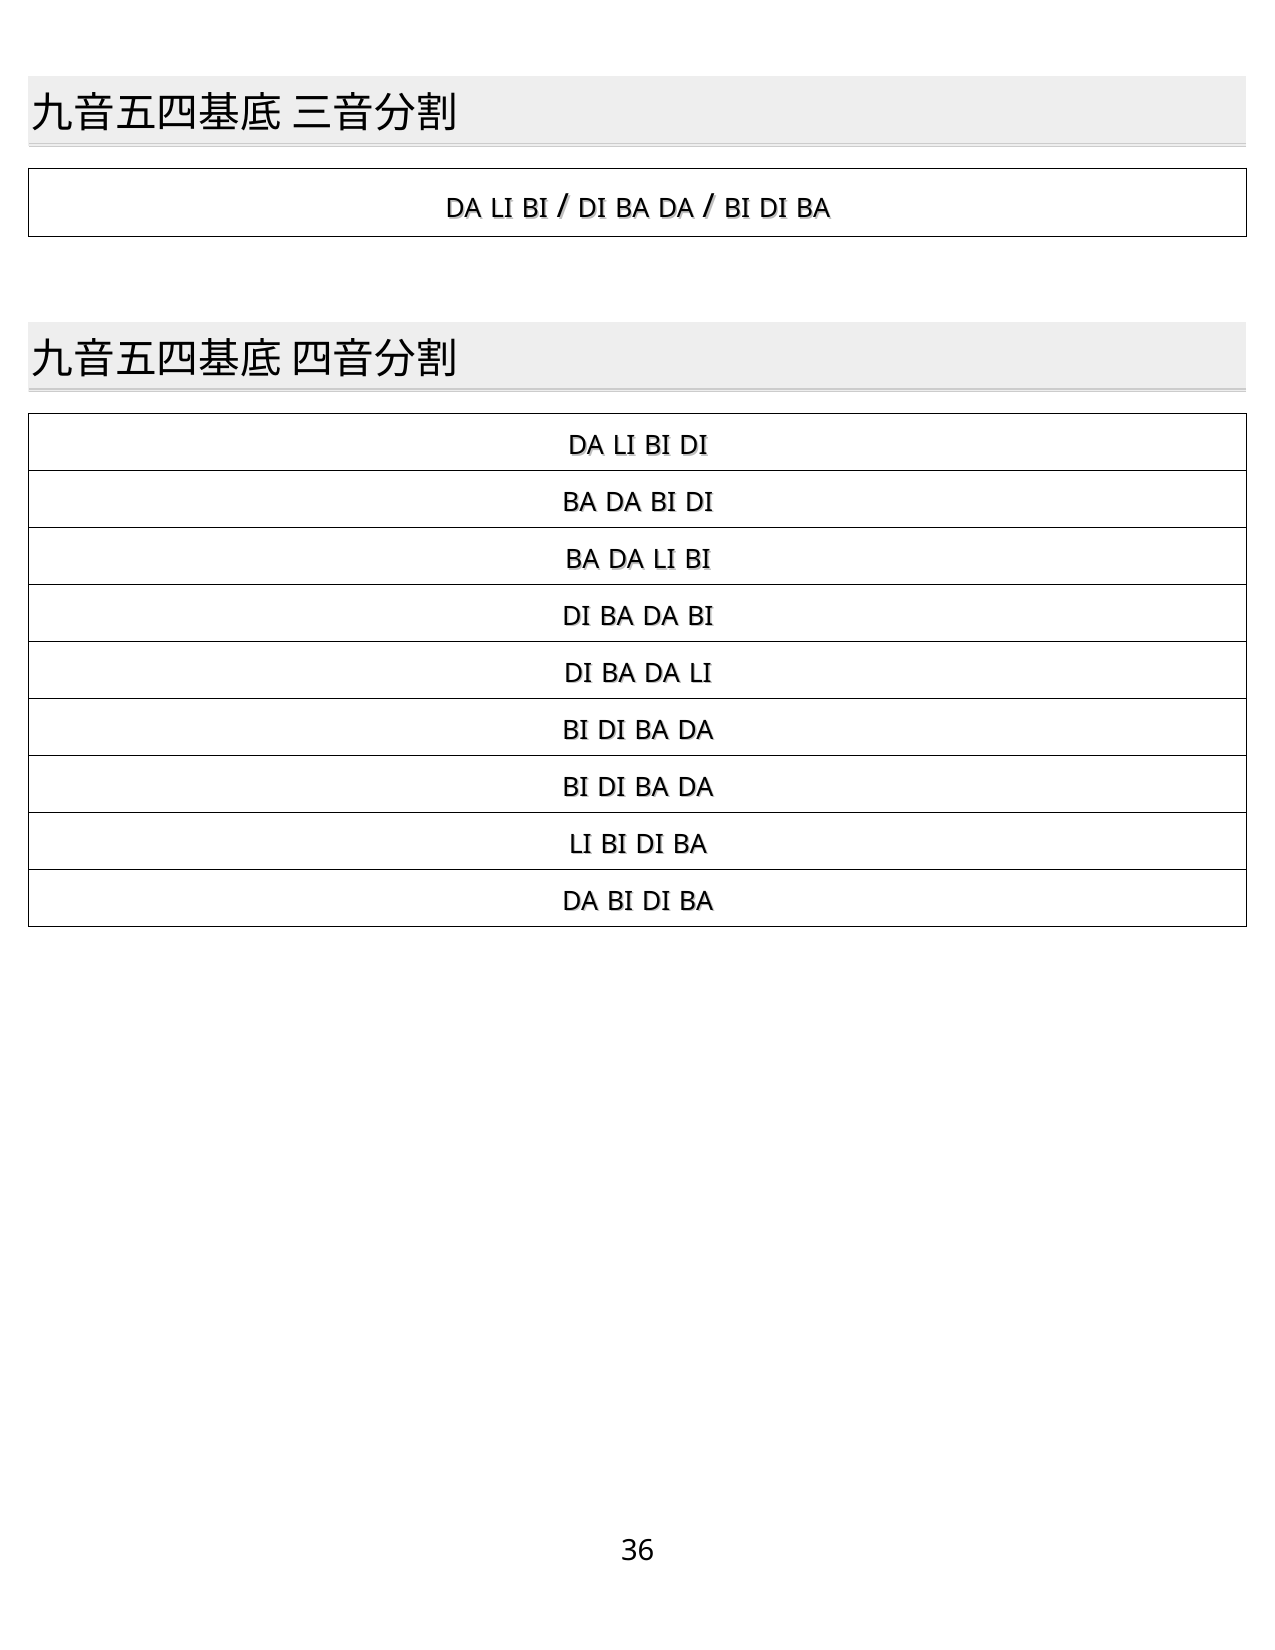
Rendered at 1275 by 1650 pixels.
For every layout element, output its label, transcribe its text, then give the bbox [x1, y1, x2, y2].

table_header da li bi / di ba da / bi di ba [29, 169, 1246, 236]
table_cell da bi di ba [29, 870, 1246, 926]
subtitle 九音五四基底 四音分割 [28, 322, 1246, 392]
table_cell bi di ba da [29, 699, 1246, 755]
table_cell bi di ba da [29, 756, 1246, 812]
table_header da li bi di [29, 414, 1246, 470]
table_cell li bi di ba [29, 813, 1246, 869]
table_cell di ba da bi [29, 585, 1246, 641]
subtitle 九音五四基底 三音分割 [28, 76, 1246, 146]
table_cell ba da li bi [29, 528, 1246, 584]
table_cell ba da bi di [29, 471, 1246, 527]
table_cell di ba da li [29, 642, 1246, 698]
